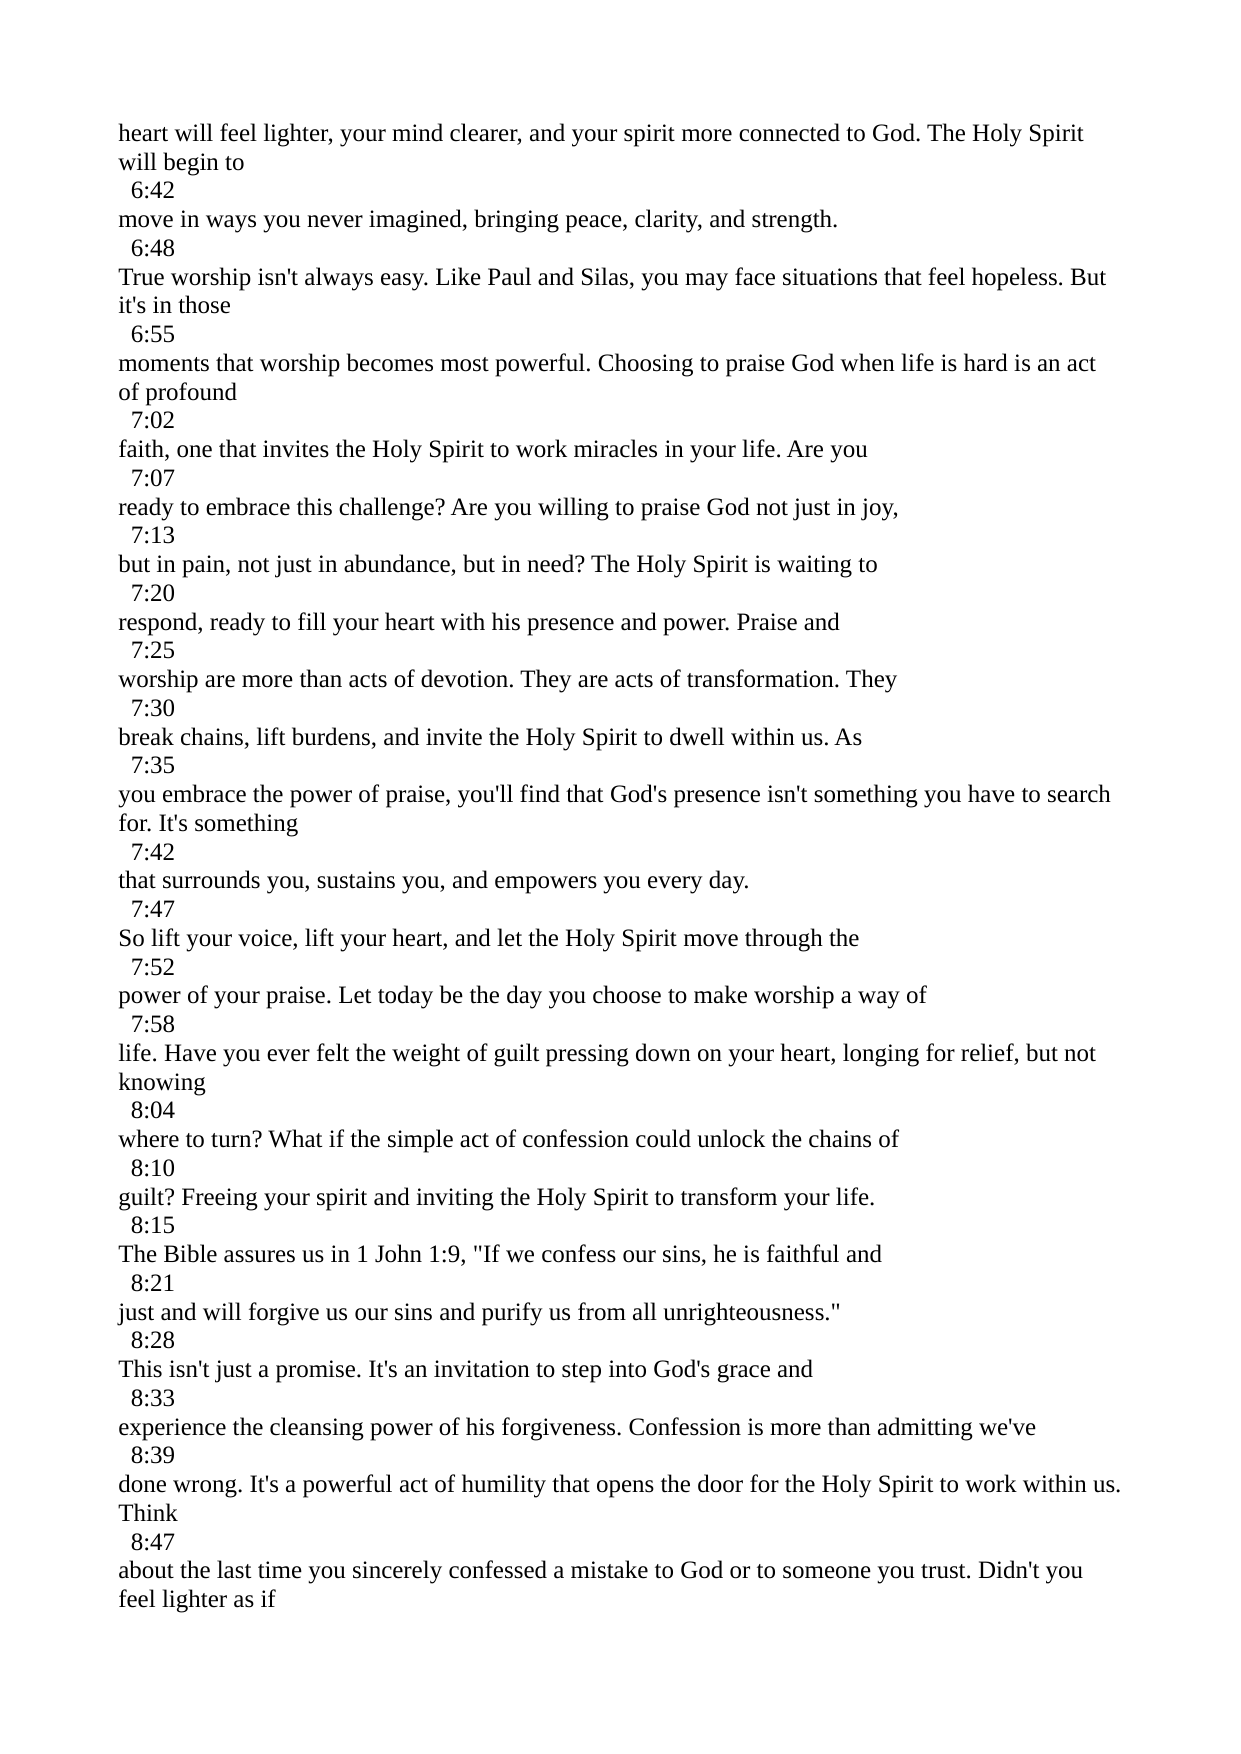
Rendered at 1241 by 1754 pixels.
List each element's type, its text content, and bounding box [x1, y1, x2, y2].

text move in ways you never imagined, bringing peace, clarity, and strength. [118, 204, 1122, 233]
text about the last time you sincerely confessed a mistake to God or to someone you trust. Didn't you feel lighter as if [118, 1556, 1122, 1613]
text 8:47 [131, 1527, 1105, 1556]
text life. Have you ever felt the weight of guilt pressing down on your heart, longing for relief, but not knowing [118, 1038, 1122, 1096]
text 7:30 [131, 693, 1105, 722]
text but in pain, not just in abundance, but in need? The Holy Spirit is waiting to [118, 549, 1122, 578]
text 8:15 [131, 1211, 1105, 1239]
text 7:58 [131, 1009, 1105, 1038]
text 7:35 [131, 751, 1105, 779]
text respond, ready to fill your heart with his presence and power. Praise and [118, 607, 1122, 636]
text This isn't just a promise. It's an invitation to step into God's grace and [118, 1354, 1122, 1383]
text guilt? Freeing your spirit and inviting the Holy Spirit to transform your life. [118, 1182, 1122, 1211]
text ready to embrace this challenge? Are you willing to praise God not just in joy, [118, 492, 1122, 521]
text where to turn? What if the simple act of confession could unlock the chains of [118, 1124, 1122, 1153]
text faith, one that invites the Holy Spirit to work miracles in your life. Are you [118, 434, 1122, 463]
text done wrong. It's a powerful act of humility that opens the door for the Holy Spirit to work within us. Think [118, 1469, 1122, 1527]
text 8:21 [131, 1268, 1105, 1297]
text experience the cleansing power of his forgiveness. Confession is more than admitting we've [118, 1412, 1122, 1441]
text 7:02 [131, 406, 1105, 434]
text The Bible assures us in 1 John 1:9, "If we confess our sins, he is faithful and [118, 1239, 1122, 1268]
text True worship isn't always easy. Like Paul and Silas, you may face situations that feel hopeless. But it's in those [118, 262, 1122, 319]
text 8:33 [131, 1383, 1105, 1412]
text 7:52 [131, 952, 1105, 981]
text 8:10 [131, 1153, 1105, 1182]
text you embrace the power of praise, you'll find that God's presence isn't something you have to search for. It's something [118, 779, 1122, 837]
text just and will forgive us our sins and purify us from all unrighteousness." [118, 1297, 1122, 1326]
text 7:13 [131, 521, 1105, 549]
text that surrounds you, sustains you, and empowers you every day. [118, 866, 1122, 894]
text 6:55 [131, 319, 1105, 348]
text 7:47 [131, 894, 1105, 923]
text 7:25 [131, 636, 1105, 664]
text 8:28 [131, 1326, 1105, 1354]
text moments that worship becomes most powerful. Choosing to praise God when life is hard is an act of profound [118, 348, 1122, 406]
text 6:42 [131, 176, 1105, 204]
text So lift your voice, lift your heart, and let the Holy Spirit move through the [118, 923, 1122, 952]
text 7:42 [131, 837, 1105, 866]
text 8:04 [131, 1096, 1105, 1124]
text 7:07 [131, 463, 1105, 492]
text 7:20 [131, 578, 1105, 607]
text break chains, lift burdens, and invite the Holy Spirit to dwell within us. As [118, 722, 1122, 751]
text 6:48 [131, 233, 1105, 262]
text power of your praise. Let today be the day you choose to make worship a way of [118, 981, 1122, 1009]
text heart will feel lighter, your mind clearer, and your spirit more connected to God. The Holy Spirit will begin to [118, 118, 1122, 176]
text 8:39 [131, 1441, 1105, 1469]
text worship are more than acts of devotion. They are acts of transformation. They [118, 664, 1122, 693]
